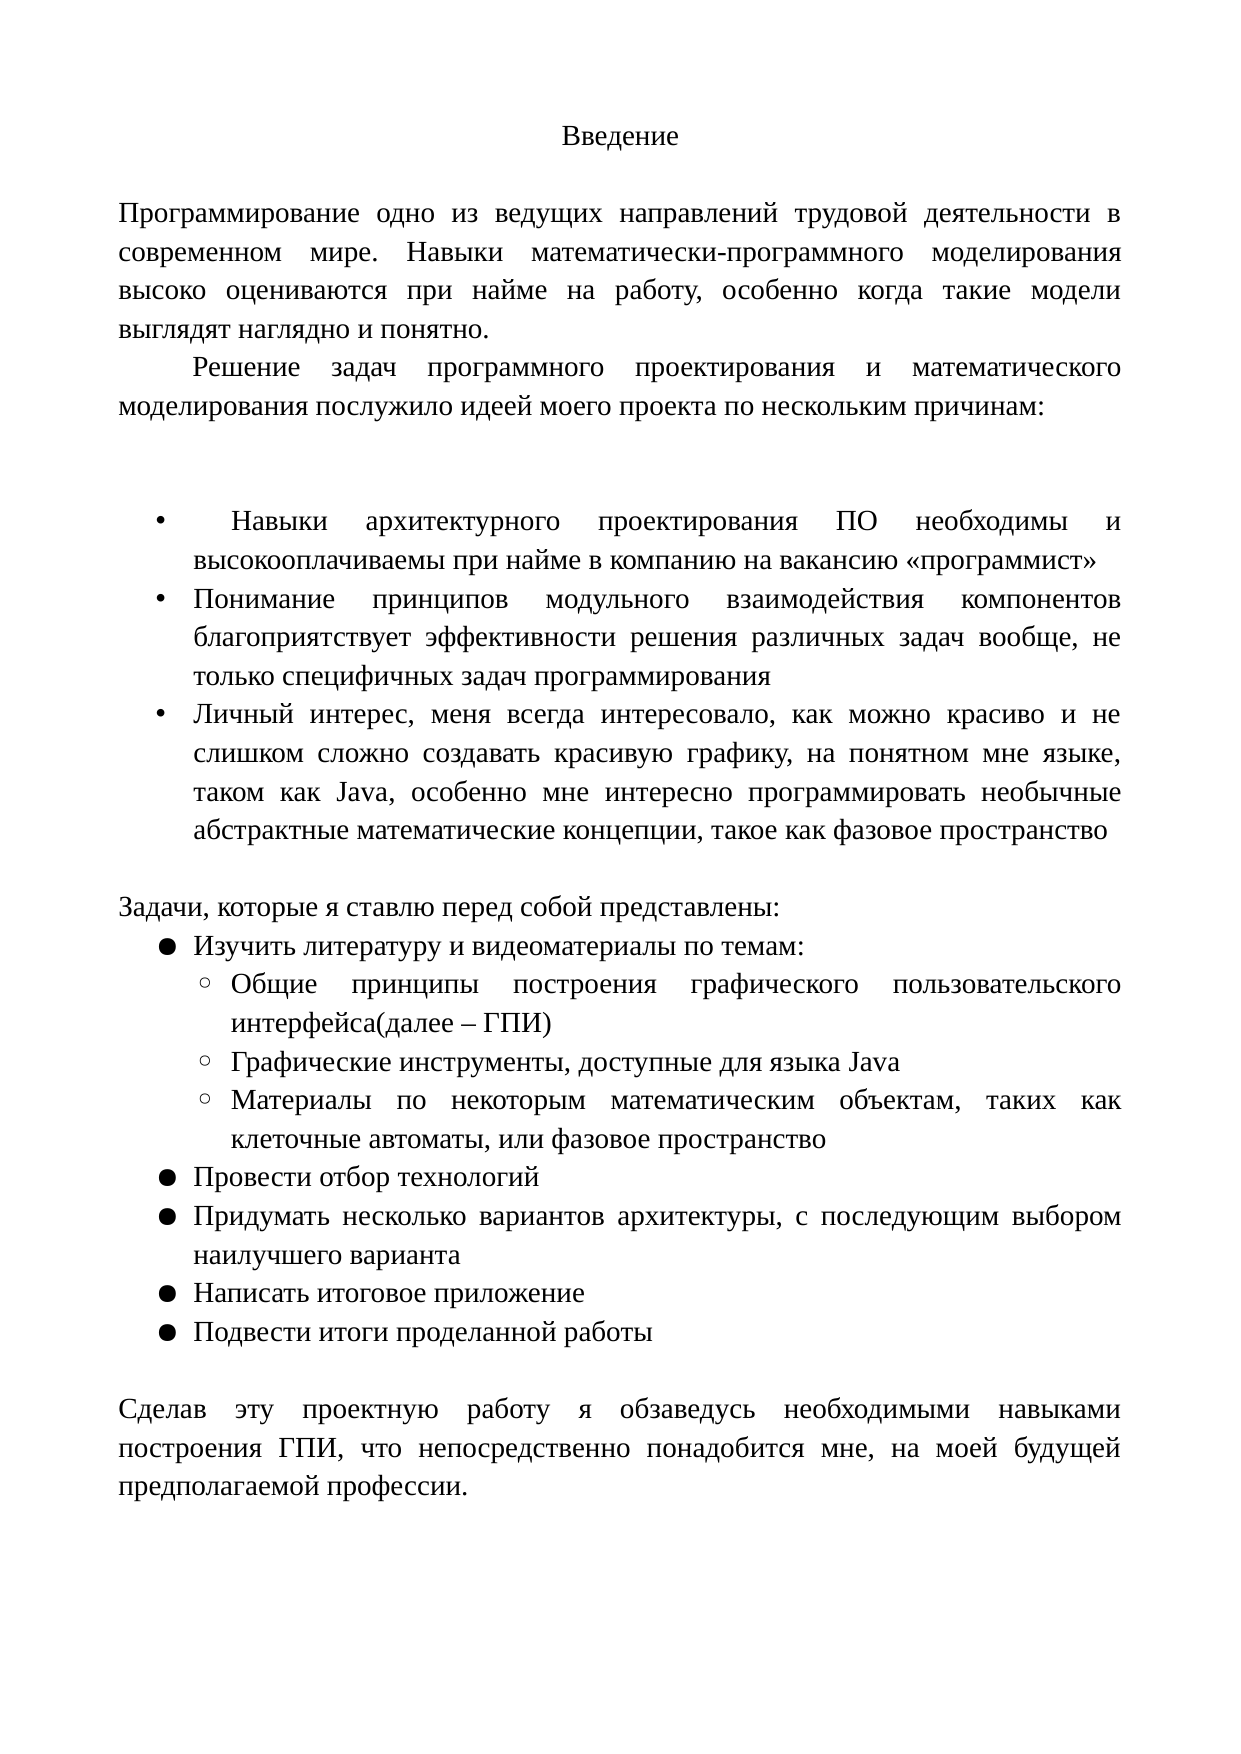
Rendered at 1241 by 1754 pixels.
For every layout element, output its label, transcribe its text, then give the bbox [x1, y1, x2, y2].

list Материалы по некоторым математическим объектам, таких как клеточные автоматы, или фазовое пространство [193, 1082, 1122, 1154]
text Программирование одно из ведущих направлений трудовой деятельности в современном мире. Навыки математически-программного моделирования высоко оцениваются при найме на работу, особенно когда такие модели выглядят наглядно и понятно. [118, 195, 1122, 344]
text Решение задач программного проектирования и математического моделирования послужило идеей моего проекта по нескольким причинам: [118, 349, 1122, 421]
text Сделав эту проектную работу я обзаведусь необходимыми навыками построения ГПИ, что непосредственно понадобится мне, на моей будущей предполагаемой профессии. [118, 1391, 1122, 1502]
text Задачи, которые я ставлю перед собой представлены: [118, 889, 1122, 923]
list Придумать несколько вариантов архитектуры, с последующим выбором наилучшего варианта [156, 1198, 1122, 1270]
list Изучить литературу и видеоматериалы по темам: [156, 928, 1122, 961]
list Общие принципы построения графического пользовательского интерфейса(далее – ГПИ) [193, 966, 1122, 1039]
list Понимание принципов модульного взаимодействия компонентов благоприятствует эффективности решения различных задач вообще, не только специфичных задач программирования [156, 581, 1122, 691]
list Подвести итоги проделанной работы [156, 1314, 1122, 1348]
text Введение [118, 118, 1122, 152]
list Графические инструменты, доступные для языка Java [193, 1044, 1122, 1077]
list Личный интерес, меня всегда интересовало, как можно красиво и не слишком сложно создавать красивую графику, на понятном мне языке, таком как Java, особенно мне интересно программировать необычные абстрактные математические концепции, такое как фазовое пространство [156, 696, 1122, 846]
list Написать итоговое приложение [156, 1275, 1122, 1309]
list Навыки архитектурного проектирования ПО необходимы и высокооплачиваемы при найме в компанию на вакансию «программист» [156, 503, 1122, 576]
list Провести отбор технологий [156, 1159, 1122, 1193]
